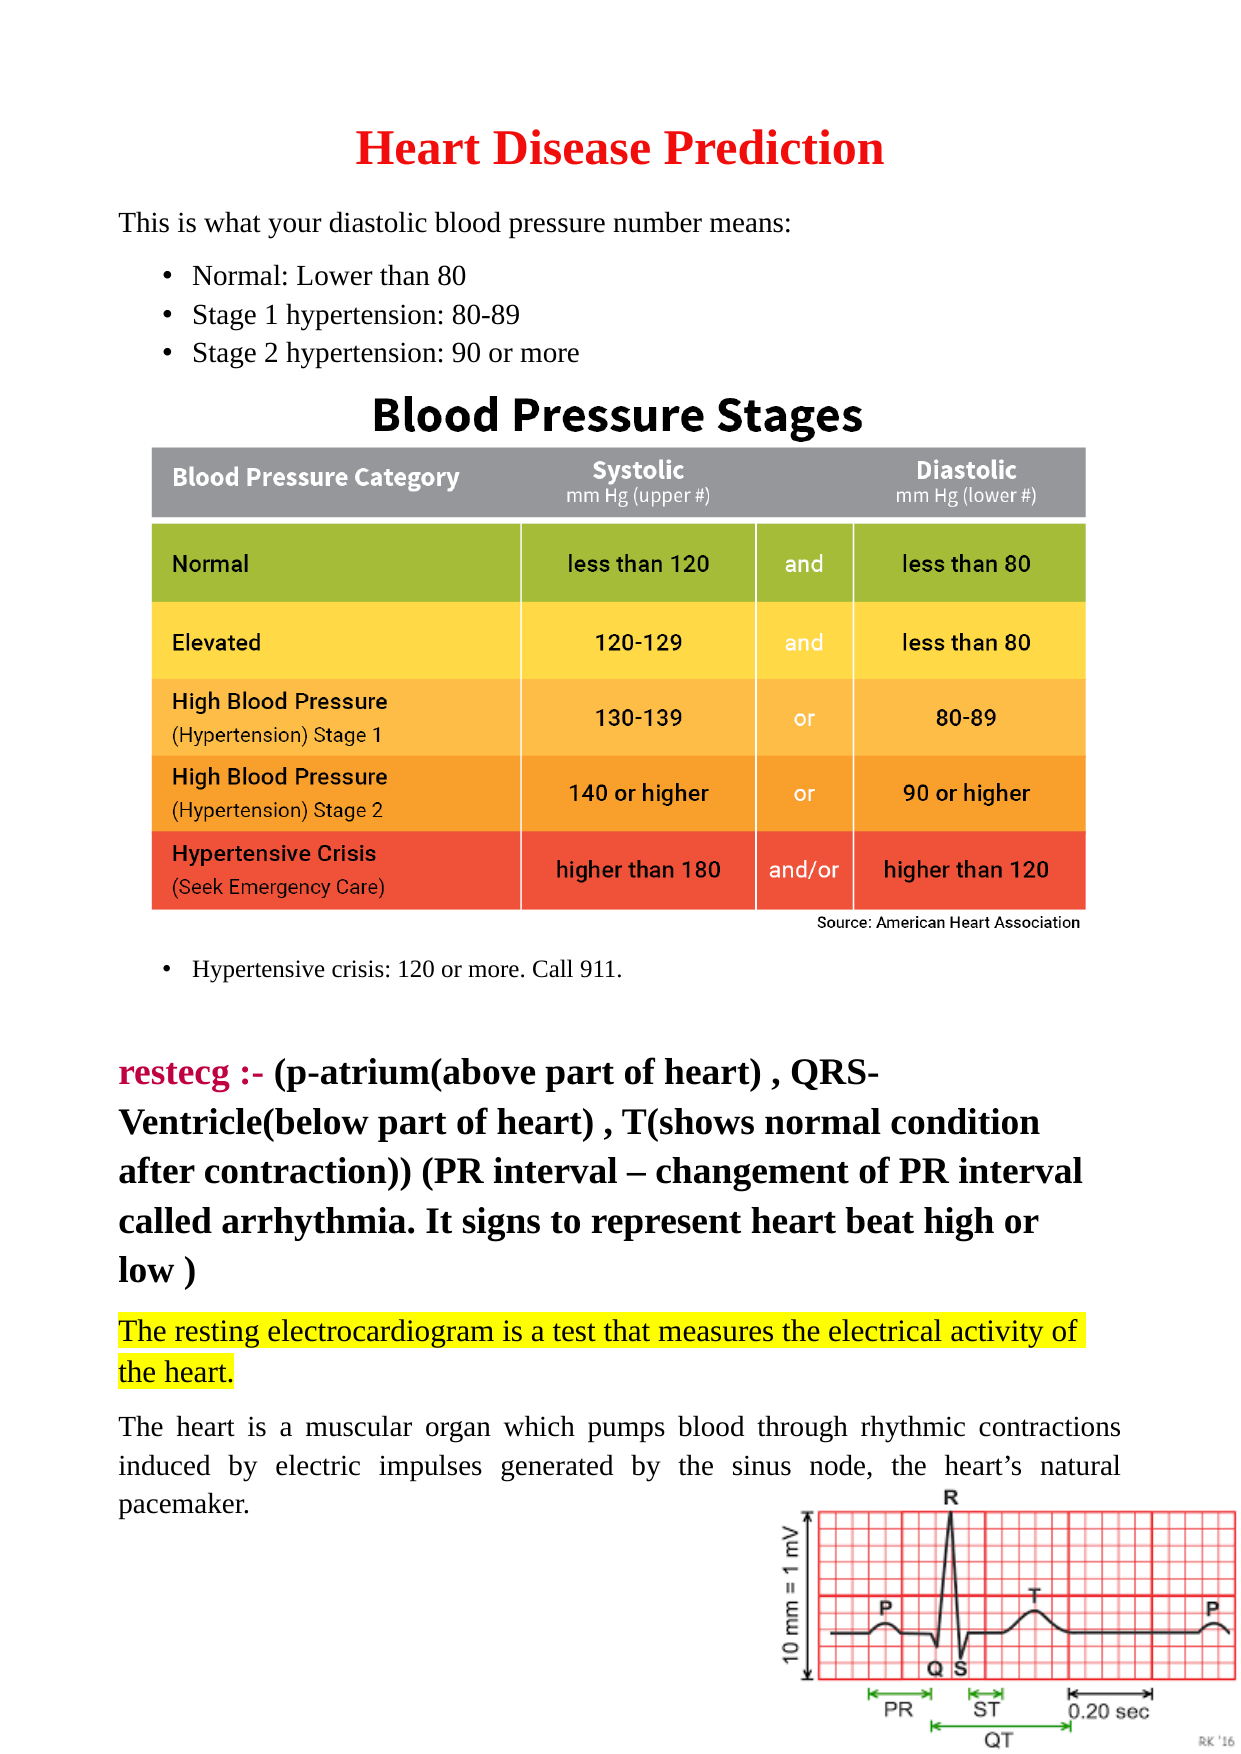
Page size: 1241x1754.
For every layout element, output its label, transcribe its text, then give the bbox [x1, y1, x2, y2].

text The resting electrocardiogram is a test that measures the electrical activity of the heart. [118, 1312, 1122, 1389]
list Normal: Lower than 80 [162, 258, 1122, 292]
picture [779, 1486, 1241, 1754]
text restecg :- (p-atrium(above part of heart) , QRS-Ventricle(below part of heart) , T(shows normal condition after contraction)) (PR interval – changement of PR interval called arrhythmia. It signs to represent heart beat high or low ) [118, 1049, 1122, 1291]
picture [118, 374, 1123, 951]
list Stage 2 hypertension: 90 or more [162, 336, 1122, 369]
text The heart is a muscular organ which pumps blood through rhythmic contractions induced by electric impulses generated by the sinus node, the heart’s natural pacemaker. [118, 1409, 1122, 1520]
text This is what your diastolic blood pressure number means: [118, 205, 1122, 239]
list Hypertensive crisis: 120 or more. Call 911. [162, 951, 1122, 983]
list Stage 1 hypertension: 80-89 [162, 297, 1122, 331]
